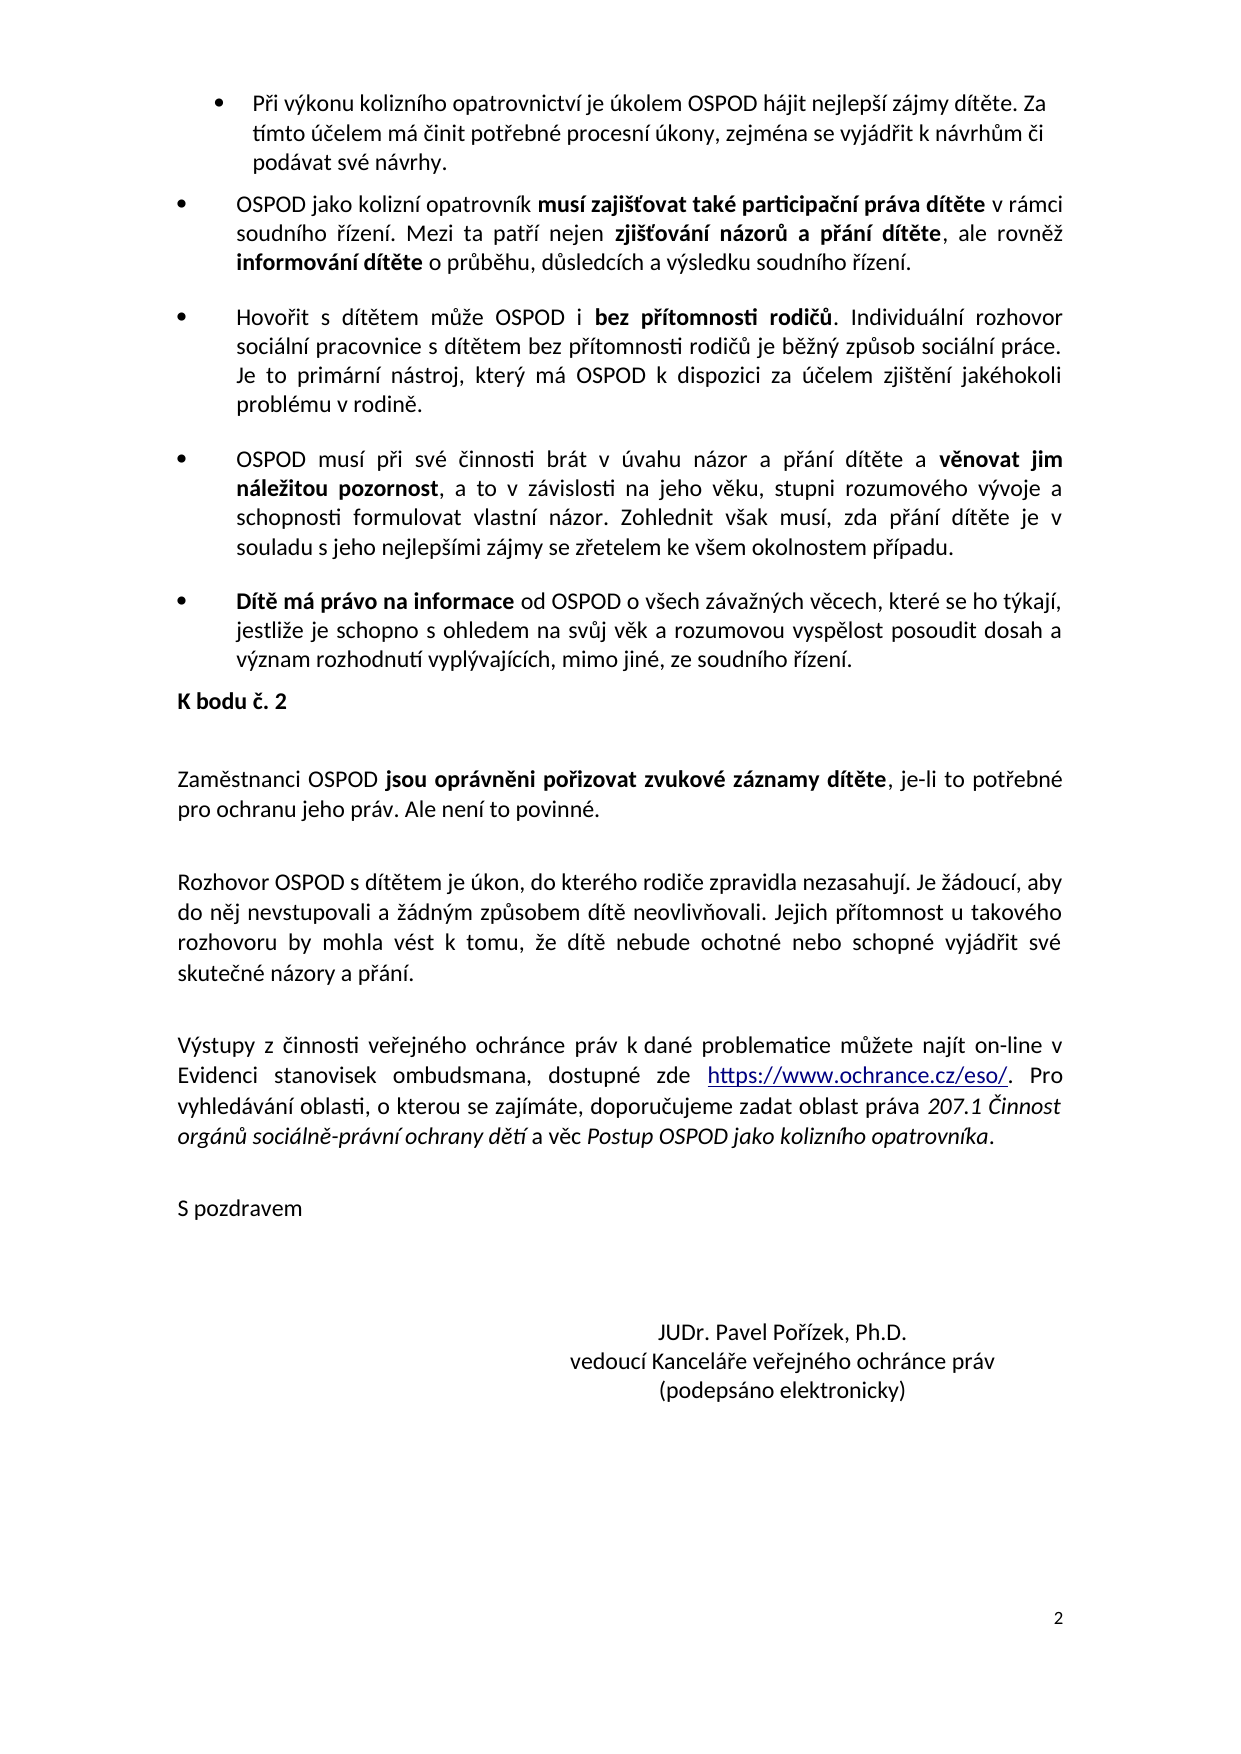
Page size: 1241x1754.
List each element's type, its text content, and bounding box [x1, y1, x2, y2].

text Zaměstnanci OSPOD jsou oprávněni pořizovat zvukové záznamy dítěte, je-li to potřebné pro ochranu jeho práv. Ale není to povinné. [177, 764, 1063, 824]
text vedoucí Kanceláře veřejného ochránce práv [502, 1346, 1063, 1375]
subtitle K bodu č. 2 [177, 686, 1063, 715]
text S pozdravem [177, 1193, 1063, 1223]
list Při výkonu kolizního opatrovnictví je úkolem OSPOD hájit nejlepší zájmy dítěte. Za tímto účelem má činit potřebné procesní úkony, zejména se vyjádřit k návrhům či podávat své návrhy. [215, 88, 1063, 176]
list OSPOD musí při své činnosti brát v úvahu názor a přání dítěte a věnovat jim náležitou pozornost, a to v závislosti na jeho věku, stupni rozumového vývoje a schopnosti formulovat vlastní názor. Zohlednit však musí, zda přání dítěte je v souladu s jeho nejlepšími zájmy se zřetelem ke všem okolnostem případu. [177, 444, 1063, 561]
text JUDr. Pavel Pořízek, Ph.D. [502, 1317, 1063, 1346]
text (podepsáno elektronicky) [502, 1375, 1063, 1404]
text Výstupy z činnosti veřejného ochránce práv k dané problematice můžete najít on-line v Evidenci stanovisek ombudsmana, dostupné zde https://www.ochrance.cz/eso/. Pro vyhledávání oblasti, o kterou se zajímáte, doporučujeme zadat oblast práva 207.1 Činnost orgánů sociálně-právní ochrany dětí a věc Postup OSPOD jako kolizního opatrovníka. [177, 1030, 1063, 1151]
text Rozhovor OSPOD s dítětem je úkon, do kterého rodiče zpravidla nezasahují. Je žádoucí, aby do něj nevstupovali a žádným způsobem dítě neovlivňovali. Jejich přítomnost u takového rozhovoru by mohla vést k tomu, že dítě nebude ochotné nebo schopné vyjádřit své skutečné názory a přání. [177, 867, 1063, 987]
list Dítě má právo na informace od OSPOD o všech závažných věcech, které se ho týkají, jestliže je schopno s ohledem na svůj věk a rozumovou vyspělost posoudit dosah a význam rozhodnutí vyplývajících, mimo jiné, ze soudního řízení. [177, 586, 1063, 674]
list OSPOD jako kolizní opatrovník musí zajišťovat také participační práva dítěte v rámci soudního řízení. Mezi ta patří nejen zjišťování názorů a přání dítěte, ale rovněž informování dítěte o průběhu, důsledcích a výsledku soudního řízení. [177, 189, 1063, 277]
list Hovořit s dítětem může OSPOD i bez přítomnosti rodičů. Individuální rozhovor sociální pracovnice s dítětem bez přítomnosti rodičů je běžný způsob sociální práce. Je to primární nástroj, který má OSPOD k dispozici za účelem zjištění jakéhokoli problému v rodině. [177, 302, 1063, 419]
